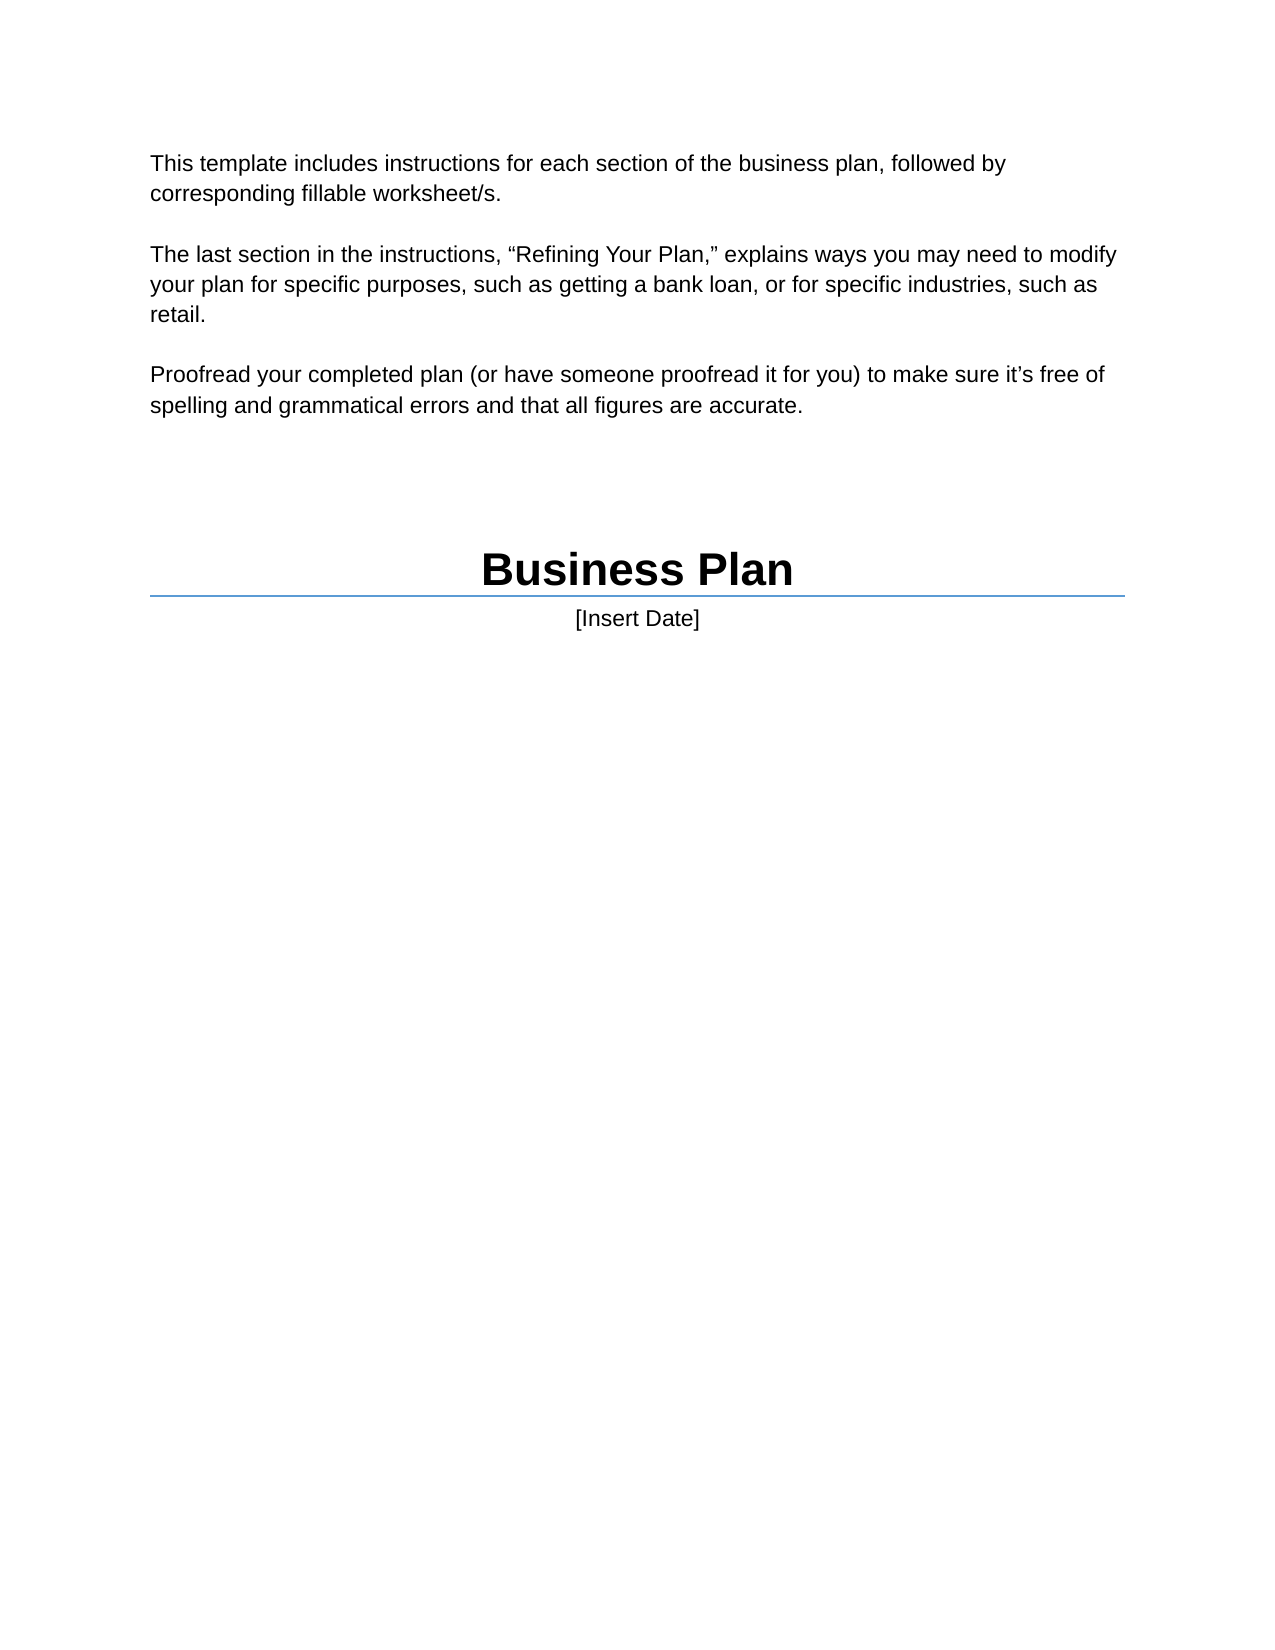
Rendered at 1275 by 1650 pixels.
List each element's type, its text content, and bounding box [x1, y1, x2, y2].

text Proofread your completed plan (or have someone proofread it for you) to make sure it’s free of spelling and grammatical errors and that all figures are accurate. [150, 361, 1125, 418]
text [Insert Date] [150, 605, 1125, 632]
text Business Plan [150, 543, 1125, 595]
text The last section in the instructions, “Refining Your Plan,” explains ways you may need to modify your plan for specific purposes, such as getting a bank loan, or for specific industries, such as retail. [150, 241, 1125, 327]
text This template includes instructions for each section of the business plan, followed by corresponding fillable worksheet/s. [150, 150, 1125, 207]
